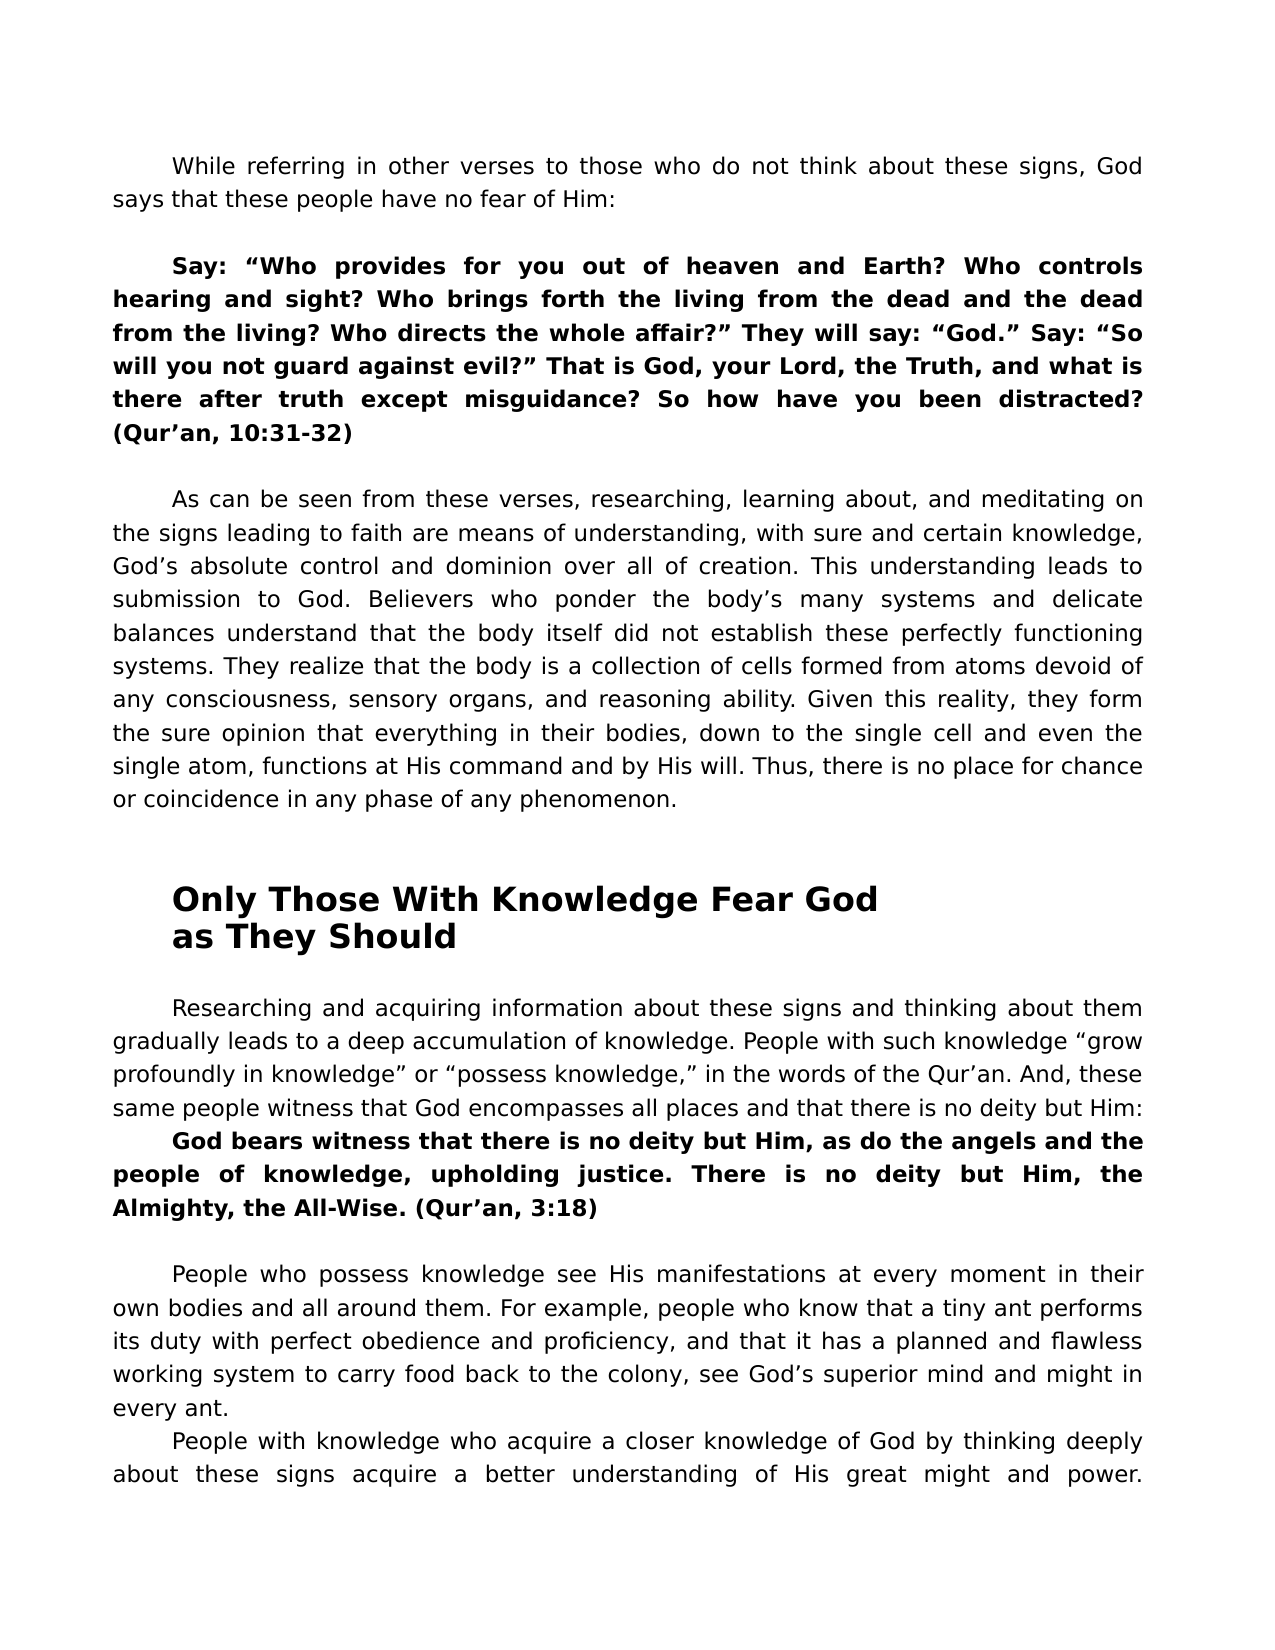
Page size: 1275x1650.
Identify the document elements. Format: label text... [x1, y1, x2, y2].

text People with knowledge who acquire a closer knowledge of God by thinking deeply about these signs acquire a better understanding of His great might and power. [112, 1423, 1145, 1489]
text As can be seen from these verses, researching, learning about, and meditating on the signs leading to faith are means of understanding, with sure and certain knowledge, God’s absolute control and dominion over all of creation. This understanding leads to submission to God. Believers who ponder the body’s many systems and delicate balances understand that the body itself did not establish these perfectly functioning systems. They realize that the body is a collection of cells formed from atoms devoid of any consciousness, sensory organs, and reasoning ability. Given this reality, they form the sure opinion that everything in their bodies, down to the single cell and even the single atom, functions at His command and by His will. Thus, there is no place for chance or coincidence in any phase of any phenomenon. [112, 481, 1145, 814]
text Researching and acquiring information about these signs and thinking about them gradually leads to a deep accumulation of knowledge. People with such knowledge “grow profoundly in knowledge” or “possess knowledge,” in the words of the Qur’an. And, these same people witness that God encompasses all places and that there is no deity but Him: [112, 989, 1145, 1123]
text Only Those With Knowledge Fear God [112, 881, 1145, 918]
text God bears witness that there is no deity but Him, as do the angels and the people of knowledge, upholding justice. There is no deity but Him, the Almighty, the All-Wise. (Qur’an, 3:18) [112, 1123, 1145, 1223]
text as They Should [112, 918, 1145, 956]
text Say: “Who provides for you out of heaven and Earth? Who controls hearing and sight? Who brings forth the living from the dead and the dead from the living? Who directs the whole affair?” They will say: “God.” Say: “So will you not guard against evil?” That is God, your Lord, the Truth, and what is there after truth except misguidance? So how have you been distracted? (Qur’an, 10:31-32) [112, 248, 1145, 448]
text While referring in other verses to those who do not think about these signs, God says that these people have no fear of Him: [112, 148, 1145, 214]
text People who possess knowledge see His manifestations at every moment in their own bodies and all around them. For example, people who know that a tiny ant performs its duty with perfect obedience and proficiency, and that it has a planned and flawless working system to carry food back to the colony, see God’s superior mind and might in every ant. [112, 1256, 1145, 1423]
